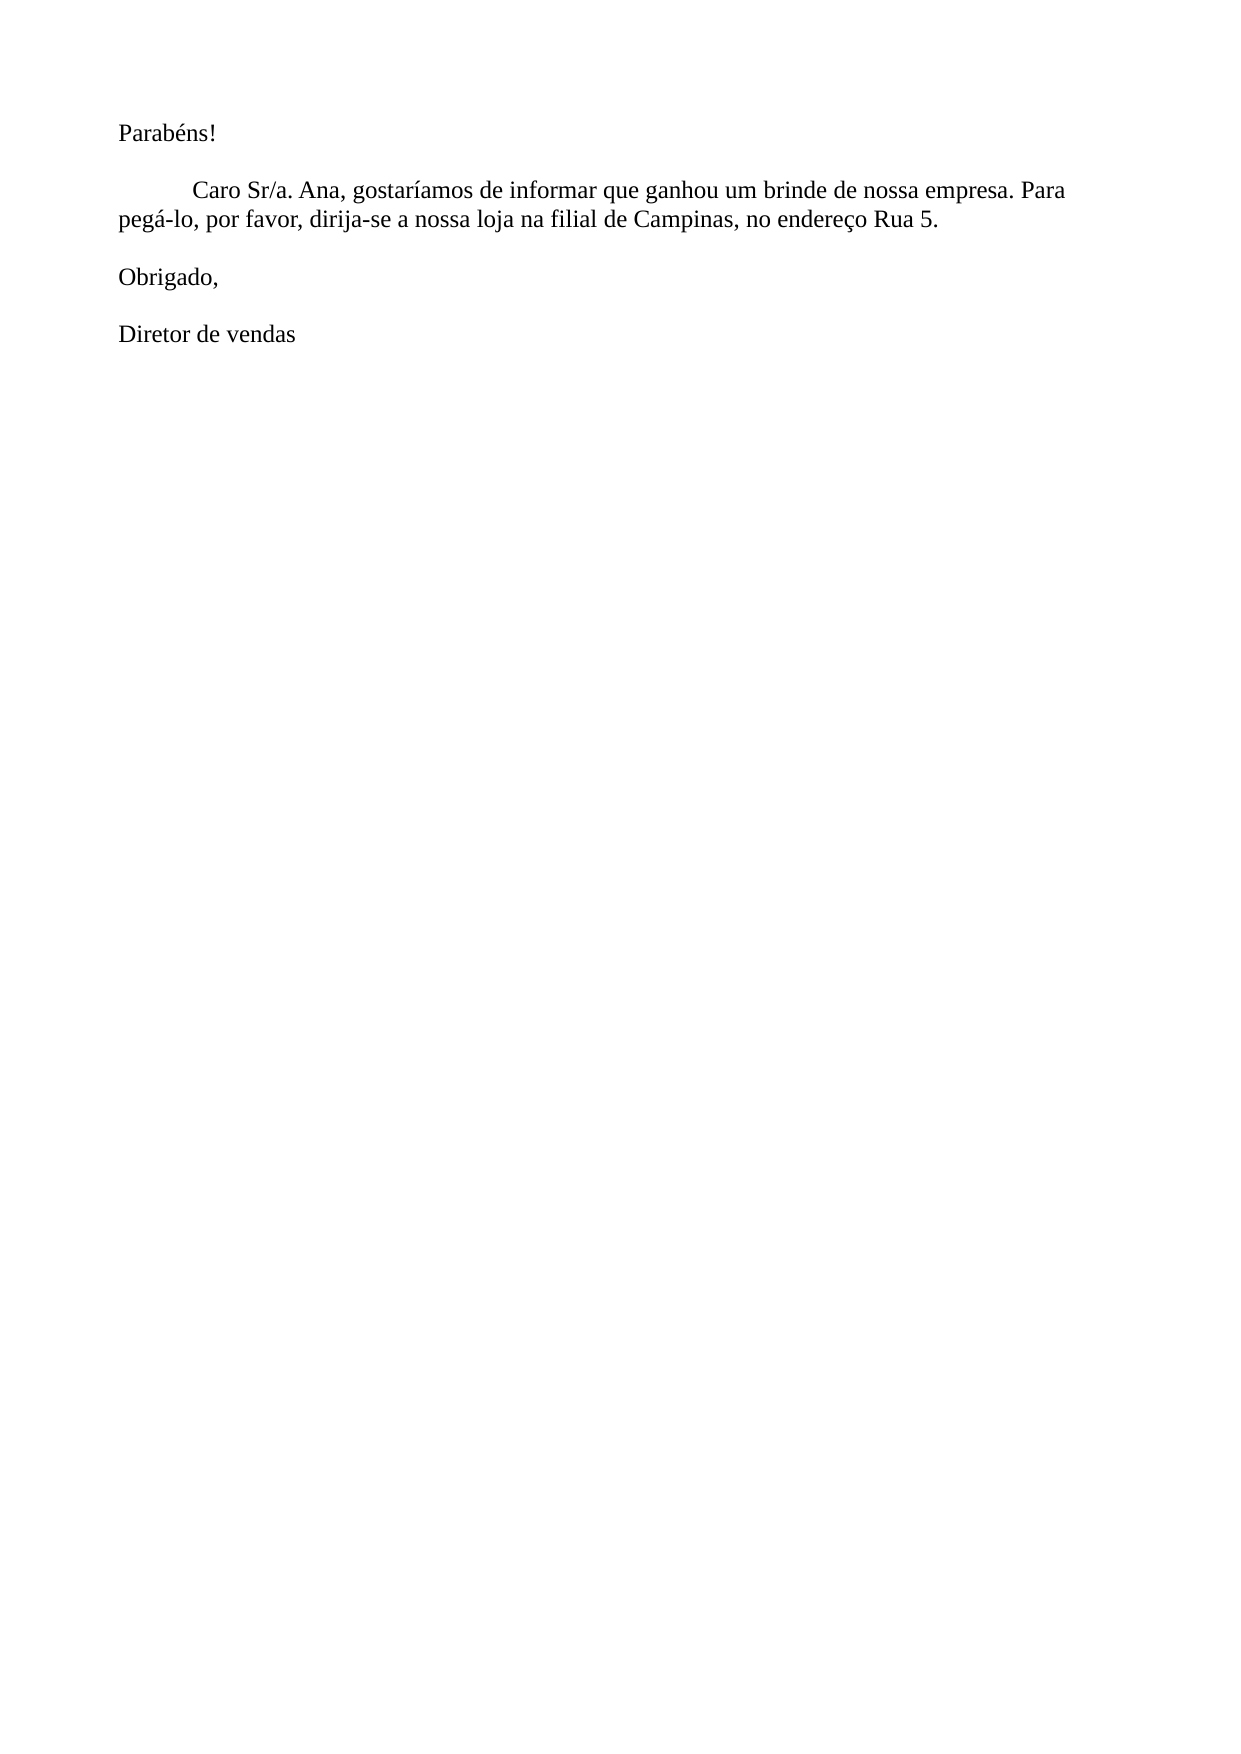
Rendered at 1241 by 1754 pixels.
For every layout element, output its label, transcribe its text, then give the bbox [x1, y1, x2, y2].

text Caro Sr/a. Ana, gostaríamos de informar que ganhou um brinde de nossa empresa. Para pegá-lo, por favor, dirija-se a nossa loja na filial de Campinas, no endereço Rua 5. [118, 176, 1122, 233]
text Diretor de vendas [118, 319, 1122, 348]
text Obrigado, [118, 262, 1122, 291]
text Parabéns! [118, 118, 1122, 147]
